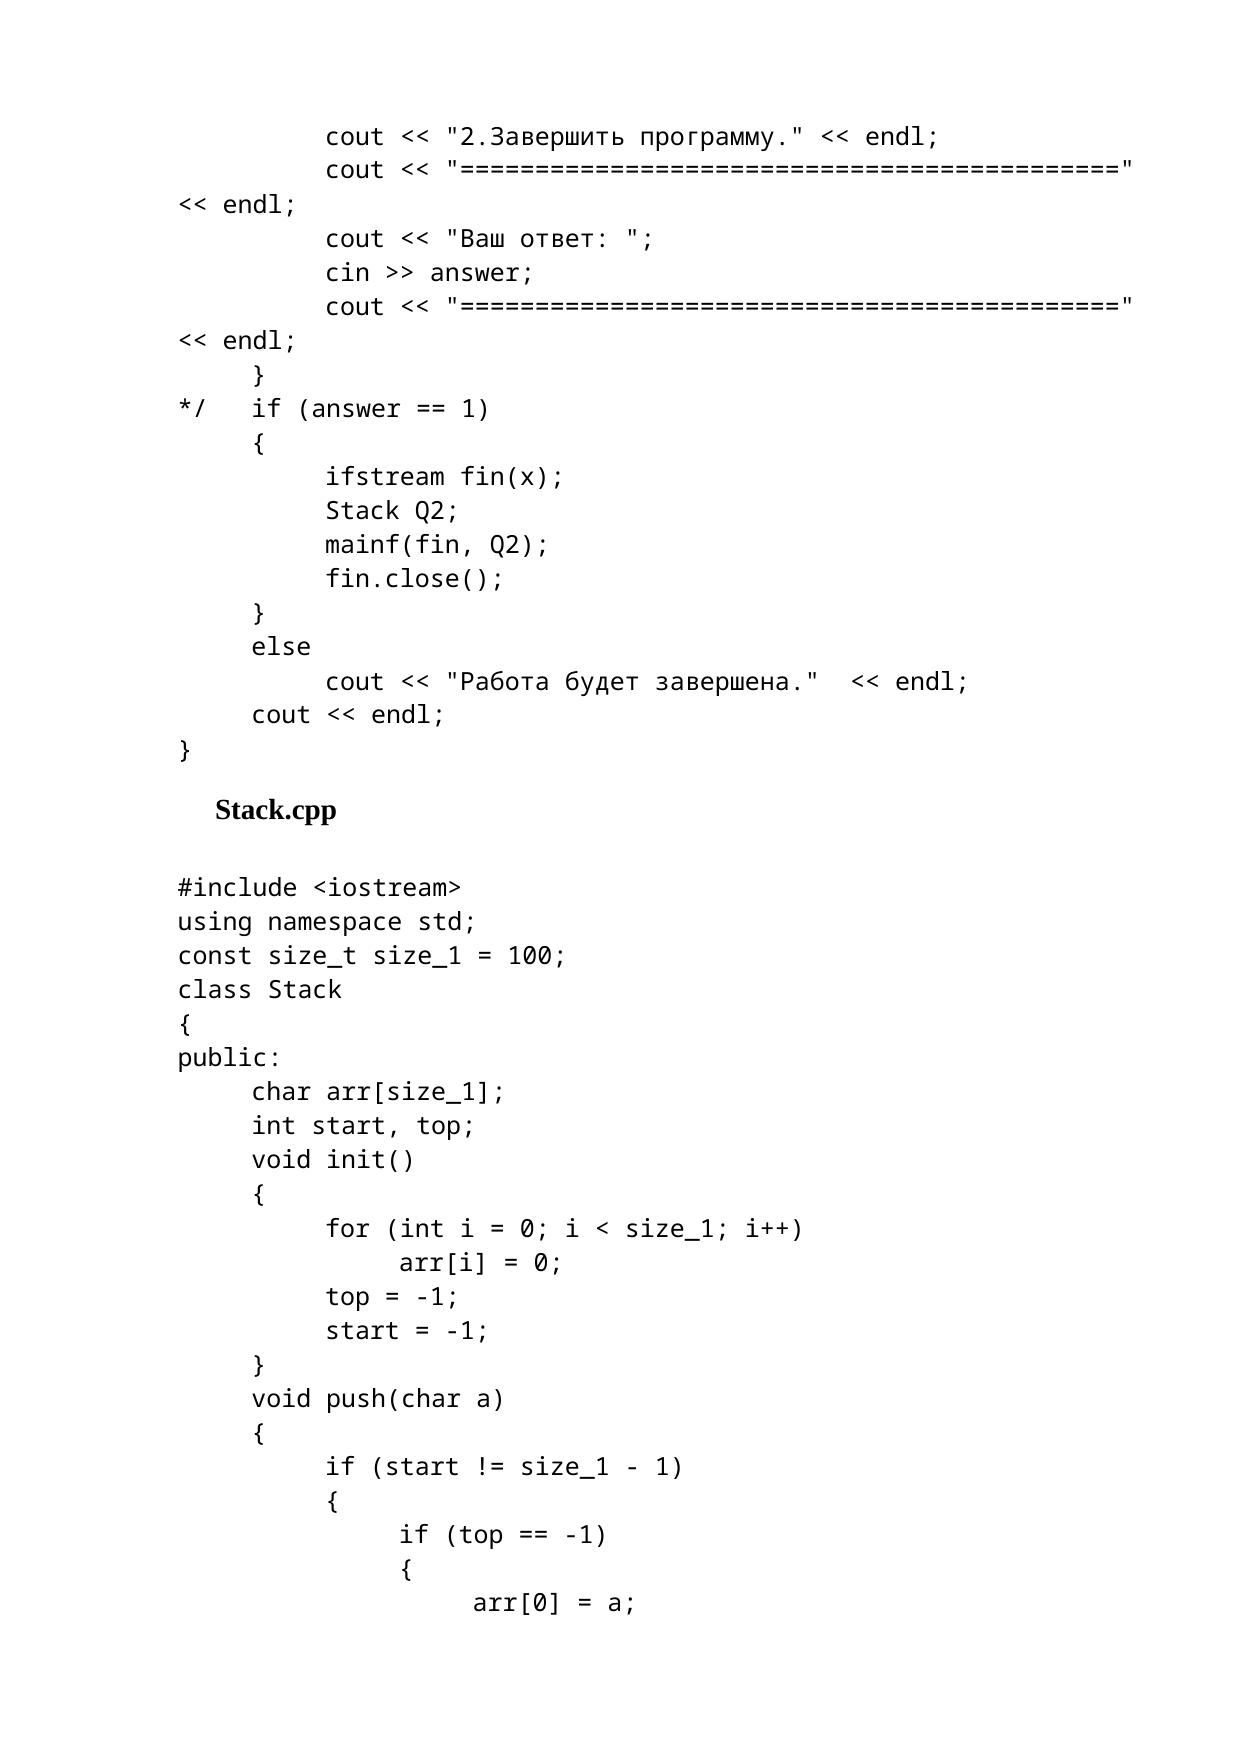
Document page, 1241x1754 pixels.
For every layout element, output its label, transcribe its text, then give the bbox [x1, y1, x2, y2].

text { [177, 1176, 1152, 1210]
text else [177, 629, 1152, 663]
text fin.close(); [177, 561, 1152, 595]
text { [177, 425, 1152, 459]
text int start, top; [177, 1108, 1152, 1142]
text ifstream fin(x); [177, 459, 1152, 493]
text char arr[size_1]; [177, 1074, 1152, 1108]
text const size_t size_1 = 100; [177, 938, 1152, 972]
text } [177, 731, 1152, 765]
text } [177, 1346, 1152, 1381]
text cout << "Ваш ответ: "; [177, 220, 1152, 254]
text start = -1; [177, 1312, 1152, 1346]
text cout << endl; [177, 697, 1152, 731]
text { [177, 1551, 1152, 1585]
text for (int i = 0; i < size_1; i++) [177, 1210, 1152, 1244]
text top = -1; [177, 1278, 1152, 1312]
text { [177, 1414, 1152, 1449]
text void init() [177, 1142, 1152, 1176]
text } [177, 357, 1152, 391]
text #include <iostream> [177, 869, 1152, 904]
text cout << "Работа будет завершена." << endl; [177, 663, 1152, 697]
text cout << "============================================" << endl; [177, 288, 1152, 357]
text { [177, 1006, 1152, 1040]
text if (top == -1) [177, 1517, 1152, 1551]
text using namespace std; [177, 904, 1152, 938]
text cout << "============================================" << endl; [177, 152, 1152, 220]
text cout << "2.Завершить программу." << endl; [177, 118, 1152, 152]
text arr[i] = 0; [177, 1244, 1152, 1278]
text */ if (answer == 1) [177, 391, 1152, 425]
text } [177, 595, 1152, 629]
text mainf(fin, Q2); [177, 527, 1152, 561]
text { [177, 1483, 1152, 1517]
text arr[0] = a; [177, 1585, 1152, 1619]
text public: [177, 1040, 1152, 1074]
text cin >> answer; [177, 254, 1152, 288]
text if (start != size_1 - 1) [177, 1449, 1152, 1483]
text Stack Q2; [177, 493, 1152, 527]
text class Stack [177, 972, 1152, 1006]
text void push(char a) [177, 1381, 1152, 1414]
text Stack.cpp [177, 792, 1152, 826]
